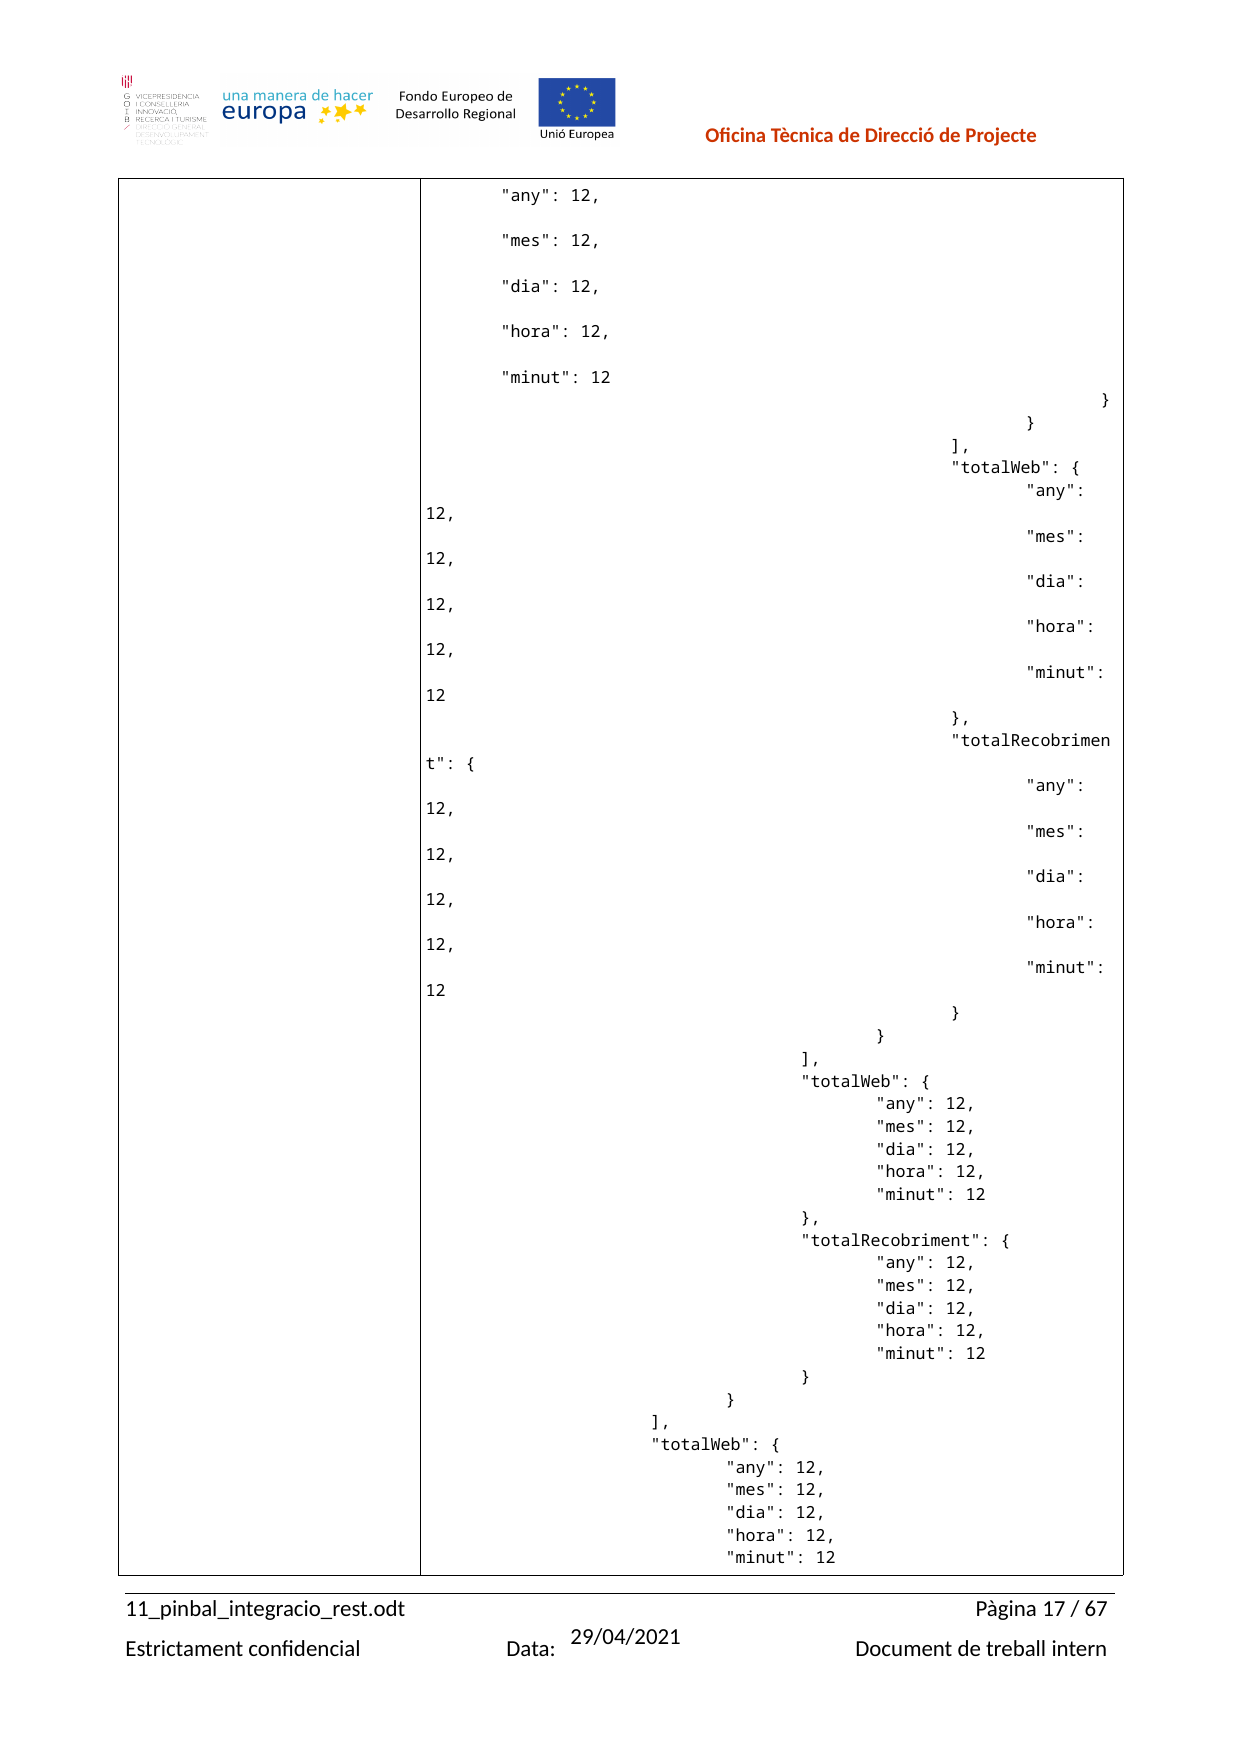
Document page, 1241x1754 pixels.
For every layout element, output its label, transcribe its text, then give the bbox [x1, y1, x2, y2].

picture [219, 73, 621, 147]
table_cell [119, 179, 420, 1574]
picture [118, 73, 213, 147]
table_cell "any": 12, "mes": 12, "dia": 12, "hora": 12, "minut": 12 } } ], "totalWeb": { "any": 12, "mes": 12, "dia": 12, "hora": 12, "minut": 12 }, "totalRecobriment": { "any": 12, "mes": 12, "dia": 12, "hora": 12, "minut": 12 } } ], "totalWeb": { "any": 12, "mes": 12, "dia": 12, "hora": 12, "minut": 12 }, "totalRecobriment": { "any": 12, "mes": 12, "dia": 12, "hora": 12, "minut": 12 } } ], "totalWeb": { "any": 12, "mes": 12, "dia": 12, "hora": 12, "minut": 12 [421, 179, 1123, 1574]
